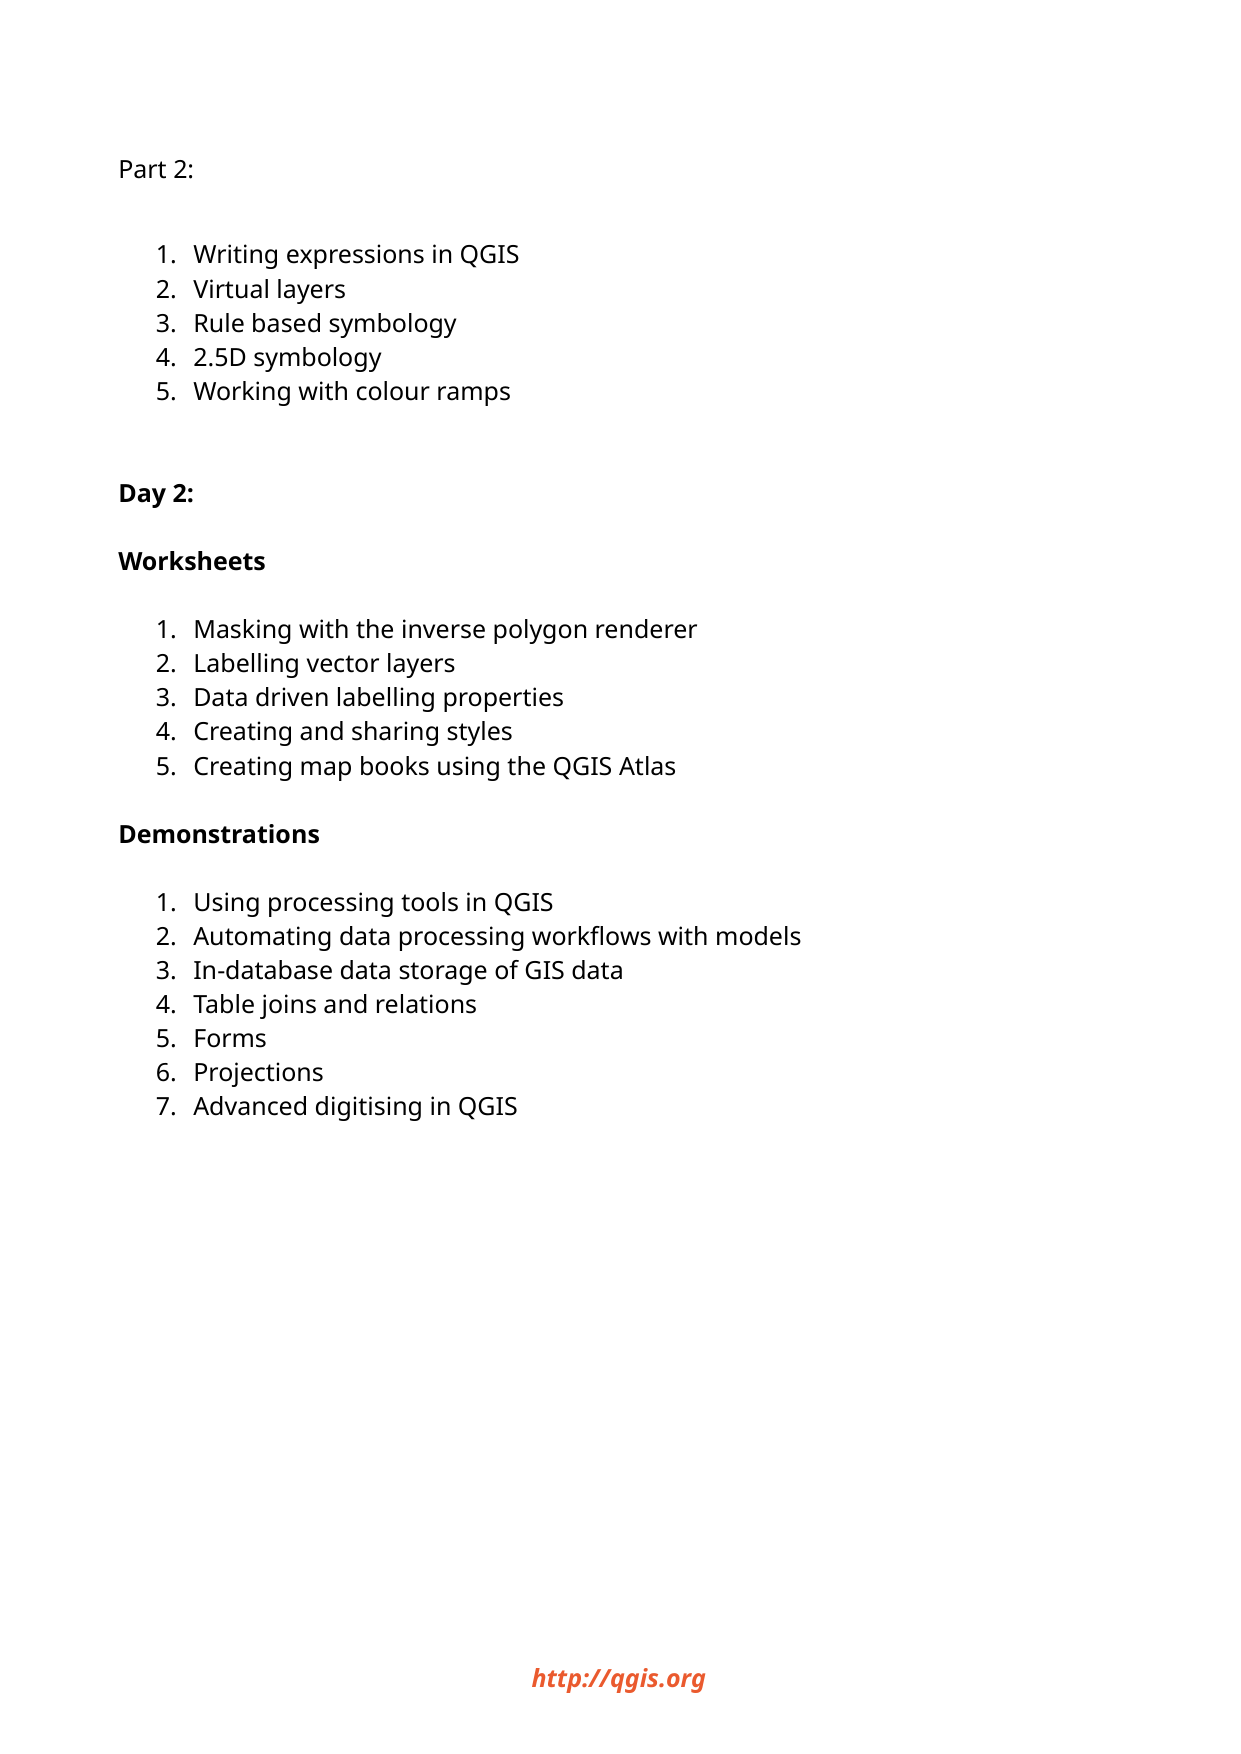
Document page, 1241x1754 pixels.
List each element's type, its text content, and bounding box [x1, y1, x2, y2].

list Creating and sharing styles [156, 714, 1122, 748]
text Part 2: [118, 118, 1122, 186]
text Day 2: [118, 476, 1122, 510]
list Data driven labelling properties [156, 680, 1122, 714]
list Writing expressions in QGIS [156, 237, 1122, 271]
text Worksheets [118, 544, 1122, 578]
list Forms [156, 1021, 1122, 1055]
list Projections [156, 1055, 1122, 1089]
text Demonstrations [118, 816, 1122, 850]
list 2.5D symbology [156, 339, 1122, 373]
list Table joins and relations [156, 987, 1122, 1021]
list Rule based symbology [156, 305, 1122, 339]
list Creating map books using the QGIS Atlas [156, 748, 1122, 782]
list Working with colour ramps [156, 373, 1122, 407]
list In-database data storage of GIS data [156, 952, 1122, 987]
list Labelling vector layers [156, 646, 1122, 680]
list Masking with the inverse polygon renderer [156, 612, 1122, 646]
list Advanced digitising in QGIS [156, 1089, 1122, 1123]
list Automating data processing workflows with models [156, 918, 1122, 952]
list Virtual layers [156, 271, 1122, 305]
list Using processing tools in QGIS [156, 884, 1122, 918]
